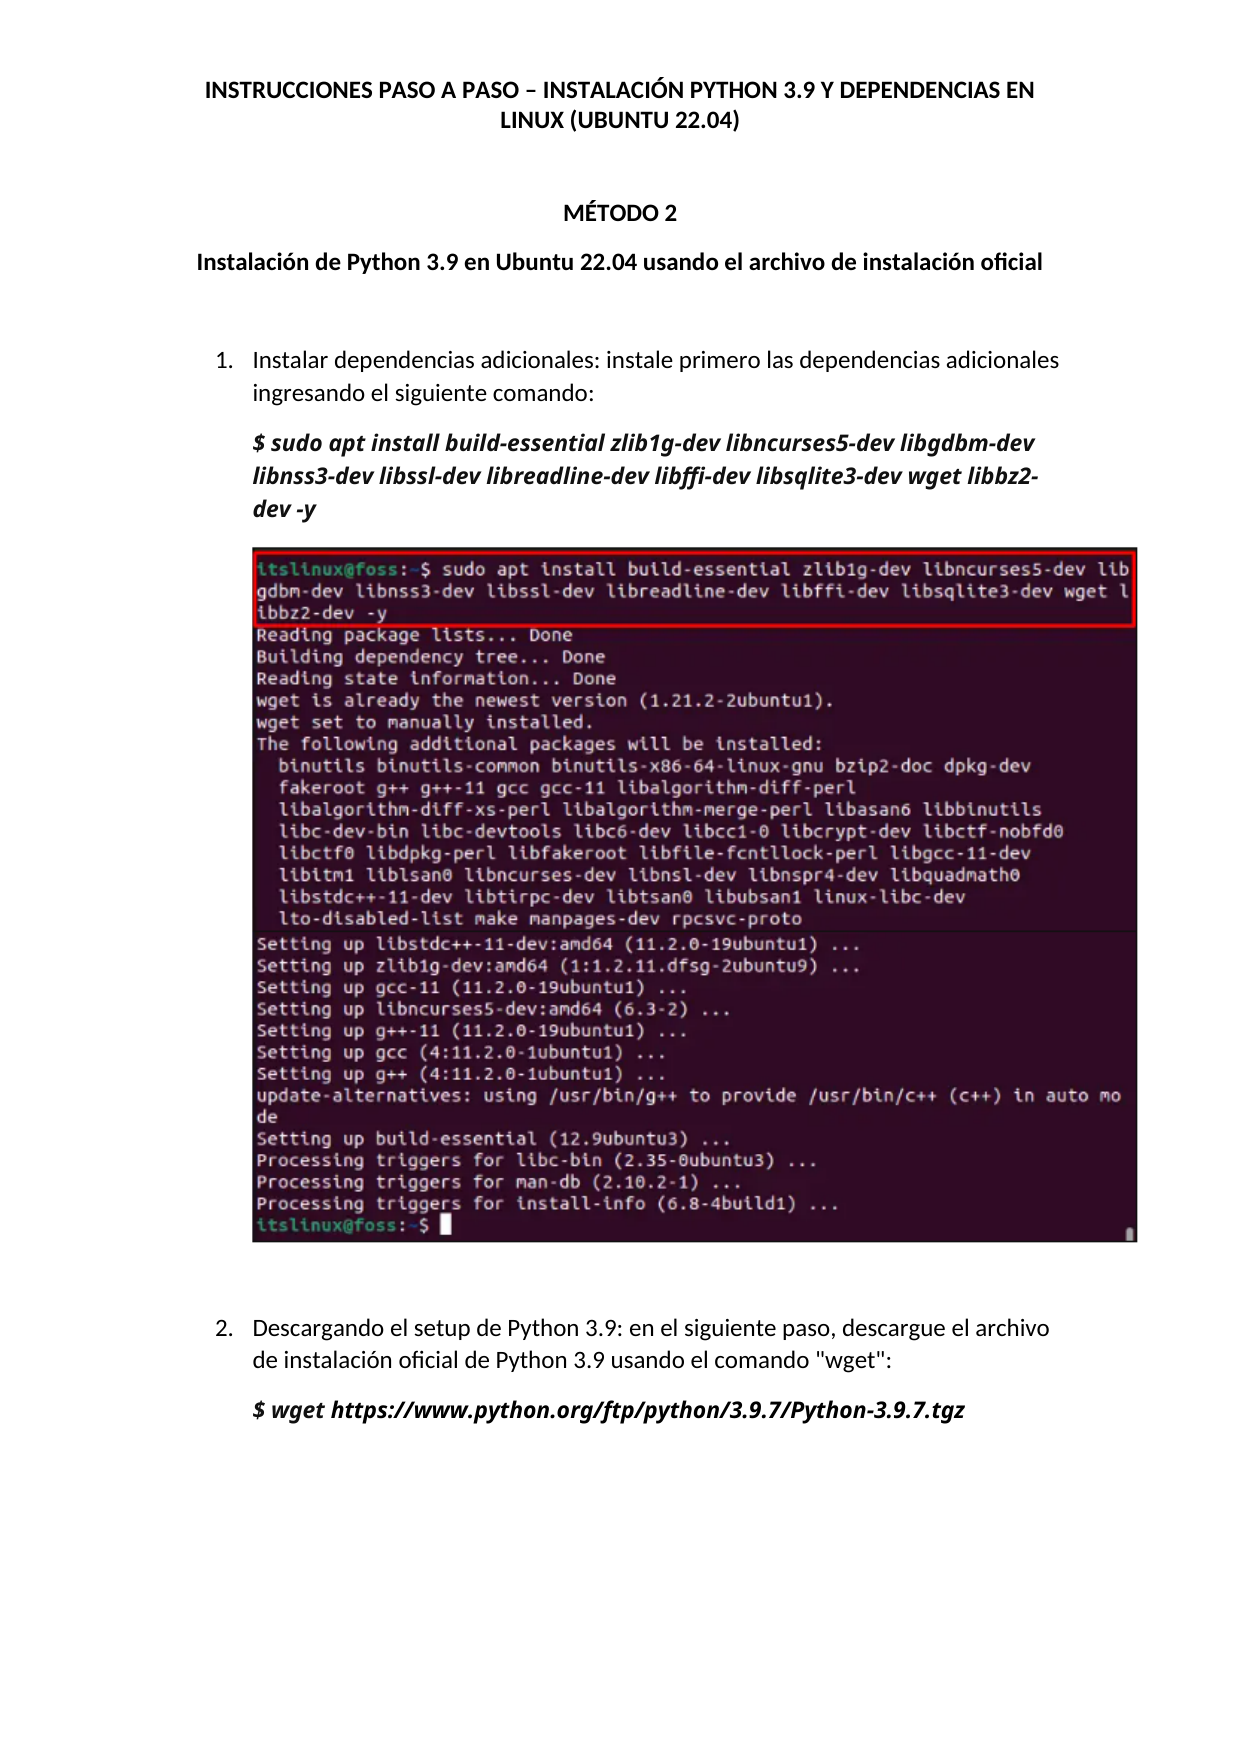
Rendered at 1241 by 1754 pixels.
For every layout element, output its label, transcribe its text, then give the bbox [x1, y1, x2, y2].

list Descargando el setup de Python 3.9: en el siguiente paso, descargue el archivo de instalación oficial de Python 3.9 usando el comando "wget": [215, 1312, 1063, 1375]
list Instalación de Python 3.9 en Ubuntu 22.04 usando el archivo de instalación oficial [177, 246, 1063, 277]
list $ sudo apt install build-essential zlib1g-dev libncurses5-dev libgdbm-dev libnss3-dev libssl-dev libreadline-dev libffi-dev libsqlite3-dev wget libbz2-dev -y [252, 427, 1063, 525]
list Instalar dependencias adicionales: instale primero las dependencias adicionales ingresando el siguiente comando: [215, 345, 1063, 408]
list MÉTODO 2 [177, 197, 1063, 227]
list $ wget https://www.python.org/ftp/python/3.9.7/Python-3.9.7.tgz [252, 1394, 1063, 1425]
